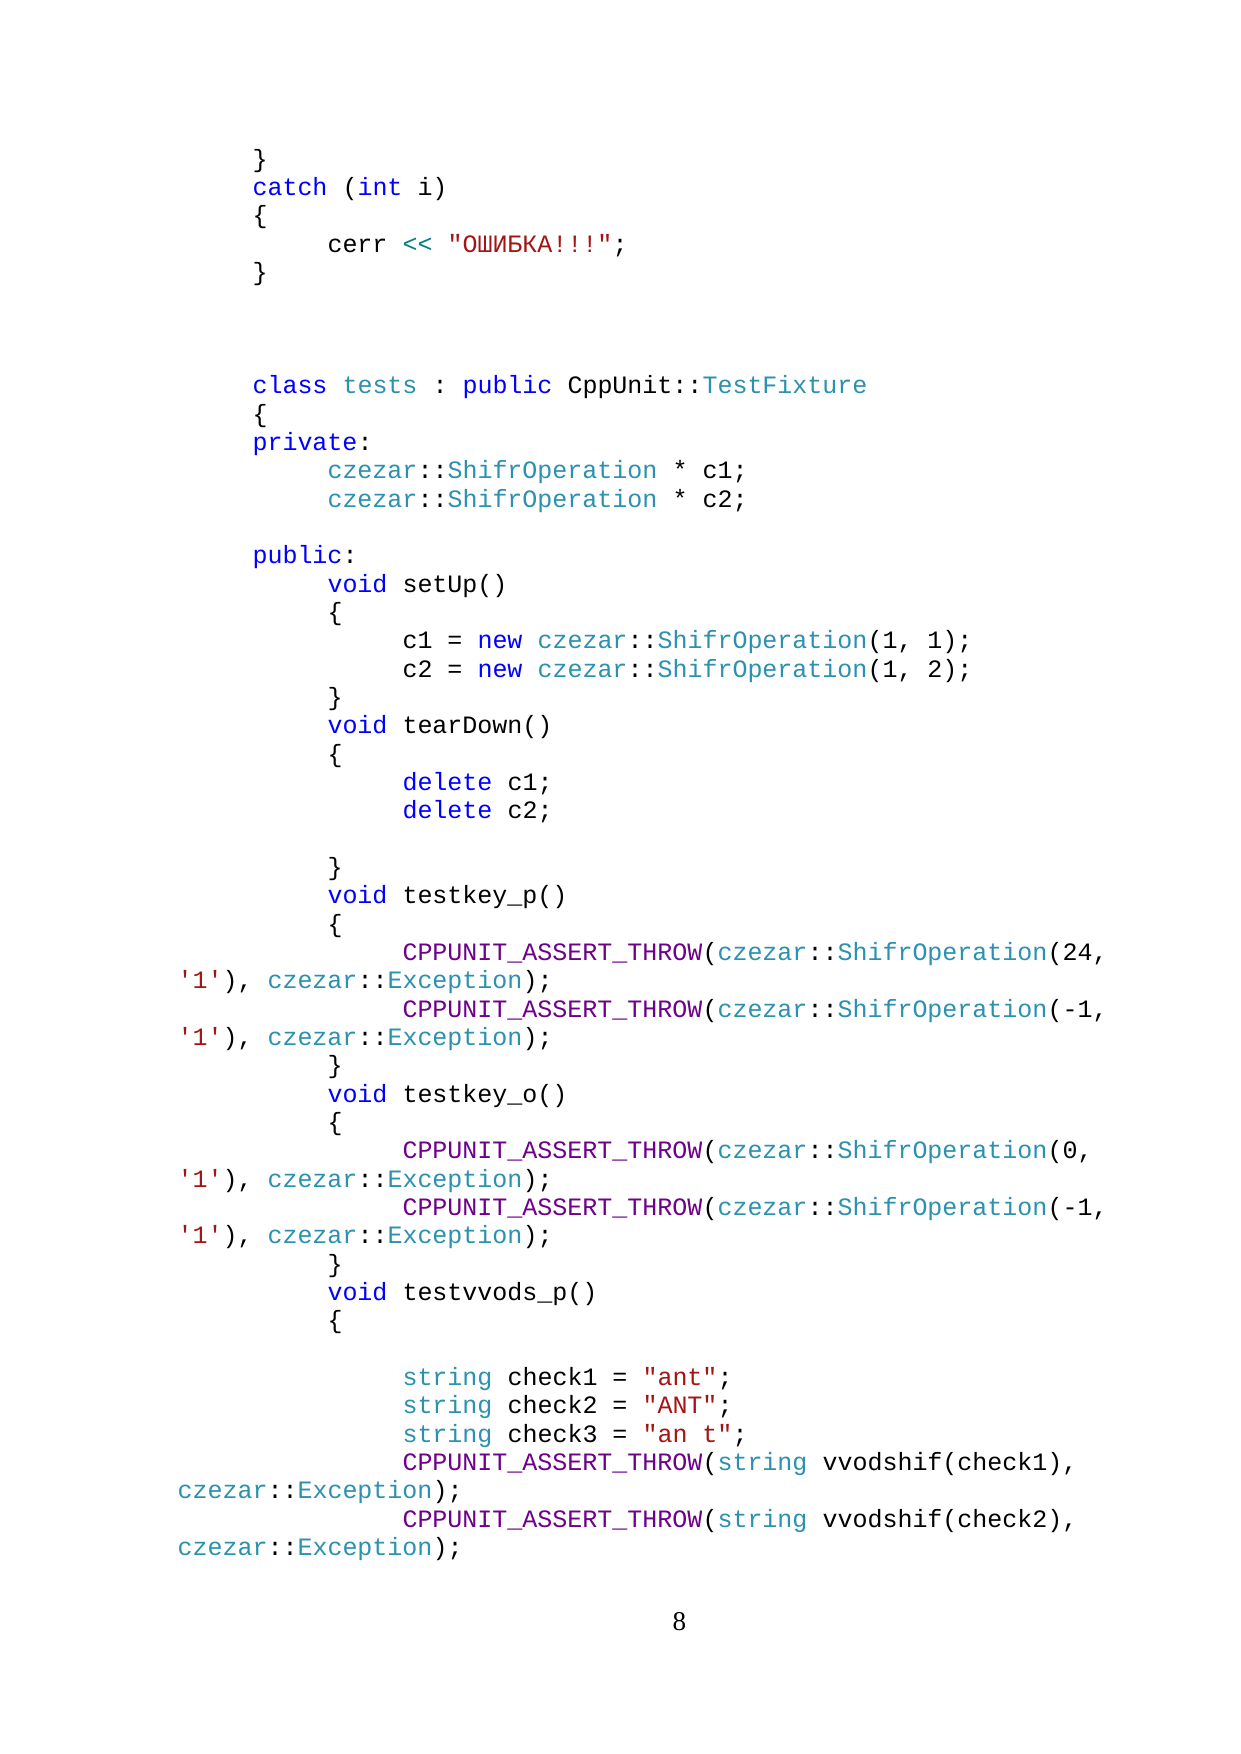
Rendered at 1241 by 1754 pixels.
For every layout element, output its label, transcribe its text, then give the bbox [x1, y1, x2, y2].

text { [177, 600, 1181, 628]
text private: [177, 430, 1181, 458]
text public: [177, 543, 1181, 571]
text CPPUNIT_ASSERT_THROW(czezar::ShifrOperation(-1, '1'), czezar::Exception); [177, 996, 1181, 1053]
text CPPUNIT_ASSERT_THROW(czezar::ShifrOperation(24, '1'), czezar::Exception); [177, 940, 1181, 996]
text void testkey_p() [177, 883, 1181, 911]
text } [177, 685, 1181, 713]
text void testkey_o() [177, 1081, 1181, 1110]
text } [177, 146, 1181, 175]
text } [177, 260, 1181, 288]
text CPPUNIT_ASSERT_THROW(czezar::ShifrOperation(0, '1'), czezar::Exception); [177, 1138, 1181, 1195]
text catch (int i) [177, 175, 1181, 203]
text CPPUNIT_ASSERT_THROW(string vvodshif(check2), czezar::Exception); [177, 1506, 1181, 1563]
text czezar::ShifrOperation * c2; [177, 486, 1181, 515]
text { [177, 741, 1181, 770]
text delete c1; [177, 770, 1181, 798]
text delete c2; [177, 798, 1181, 826]
text CPPUNIT_ASSERT_THROW(string vvodshif(check1), czezar::Exception); [177, 1450, 1181, 1506]
text cerr << "ОШИБКА!!!"; [177, 231, 1181, 260]
text { [177, 911, 1181, 940]
text string check2 = "ANT"; [177, 1393, 1181, 1421]
text { [177, 203, 1181, 231]
text czezar::ShifrOperation * c1; [177, 458, 1181, 486]
text { [177, 401, 1181, 430]
text void testvvods_p() [177, 1280, 1181, 1308]
text CPPUNIT_ASSERT_THROW(czezar::ShifrOperation(-1, '1'), czezar::Exception); [177, 1195, 1181, 1251]
text } [177, 1251, 1181, 1280]
text class tests : public CppUnit::TestFixture [177, 373, 1181, 401]
text { [177, 1308, 1181, 1336]
text string check3 = "an t"; [177, 1421, 1181, 1450]
text { [177, 1110, 1181, 1138]
text void setUp() [177, 571, 1181, 600]
text string check1 = "ant"; [177, 1365, 1181, 1393]
text } [177, 1053, 1181, 1081]
text void tearDown() [177, 713, 1181, 741]
text c2 = new czezar::ShifrOperation(1, 2); [177, 656, 1181, 685]
text } [177, 855, 1181, 883]
text c1 = new czezar::ShifrOperation(1, 1); [177, 628, 1181, 656]
